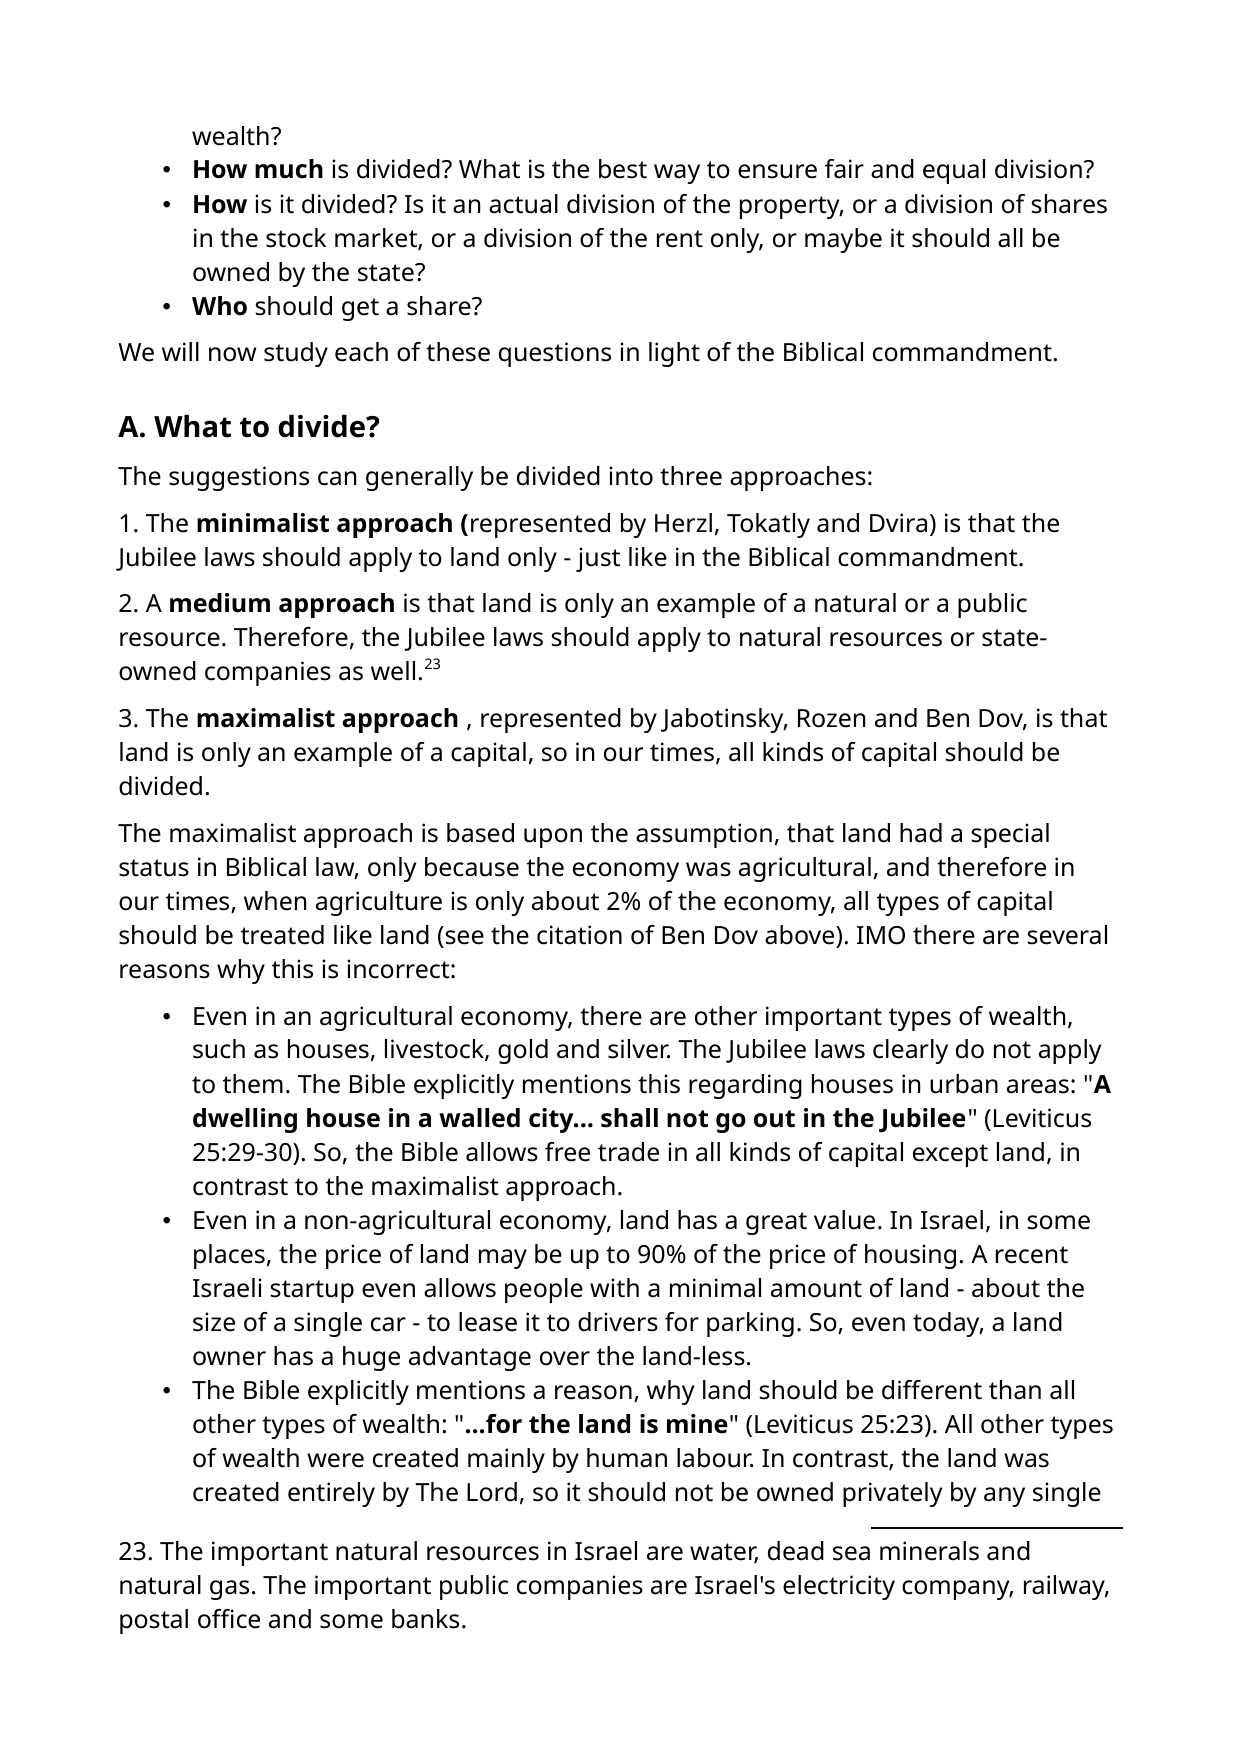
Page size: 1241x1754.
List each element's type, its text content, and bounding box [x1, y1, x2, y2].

list Even in a non-agricultural economy, land has a great value. In Israel, in some places, the price of land may be up to 90% of the price of housing. A recent Israeli startup even allows people with a minimal amount of land - about the size of a single car - to lease it to drivers for parking. So, even today, a land owner has a huge advantage over the land-less. [162, 1202, 1122, 1373]
text 2. A medium approach is that land is only an example of a natural or a public resource. Therefore, the Jubilee laws should apply to natural resources or state-owned companies as well. [118, 586, 1122, 688]
text The maximalist approach is based upon the assumption, that land had a special status in Biblical law, only because the economy was agricultural, and therefore in our times, when agriculture is only about 2% of the economy, all types of capital should be treated like land (see the citation of Ben Dov above). IMO there are several reasons why this is incorrect: [118, 815, 1122, 986]
list How is it divided? Is it an actual division of the property, or a division of shares in the stock market, or a division of the rent only, or maybe it should all be owned by the state? [162, 186, 1122, 288]
subtitle A. What to divide? [118, 407, 1122, 446]
list The Bible explicitly mentions a reason, why land should be different than all other types of wealth: "...for the land is mine" (Leviticus 25:23). All other types of wealth were created mainly by human labour. In contrast, the land was created entirely by The Lord, so it should not be owned privately by any single [162, 1373, 1122, 1509]
list wealth? [162, 118, 1122, 152]
text The suggestions can generally be divided into three approaches: [118, 459, 1122, 493]
list Who should get a share? [162, 288, 1122, 322]
list How much is divided? What is the best way to ensure fair and equal division? [162, 152, 1122, 186]
text 3. The maximalist approach , represented by Jabotinsky, Rozen and Ben Dov, is that land is only an example of a capital, so in our times, all kinds of capital should be divided. [118, 701, 1122, 803]
text 1. The minimalist approach (represented by Herzl, Tokatly and Dvira) is that the Jubilee laws should apply to land only - just like in the Biblical commandment. [118, 505, 1122, 573]
text We will now study each of these questions in light of the Biblical commandment. [118, 335, 1122, 369]
list Even in an agricultural economy, there are other important types of wealth, such as houses, livestock, gold and silver. The Jubilee laws clearly do not apply to them. The Bible explicitly mentions this regarding houses in urban areas: "A dwelling house in a walled city... shall not go out in the Jubilee" (Leviticus 25:29-30). So, the Bible allows free trade in all kinds of capital except land, in contrast to the maximalist approach. [162, 998, 1122, 1202]
text . The important natural resources in Israel are water, dead sea minerals and natural gas. The important public companies are Israel's electricity company, railway, postal office and some banks. [118, 1534, 1122, 1636]
